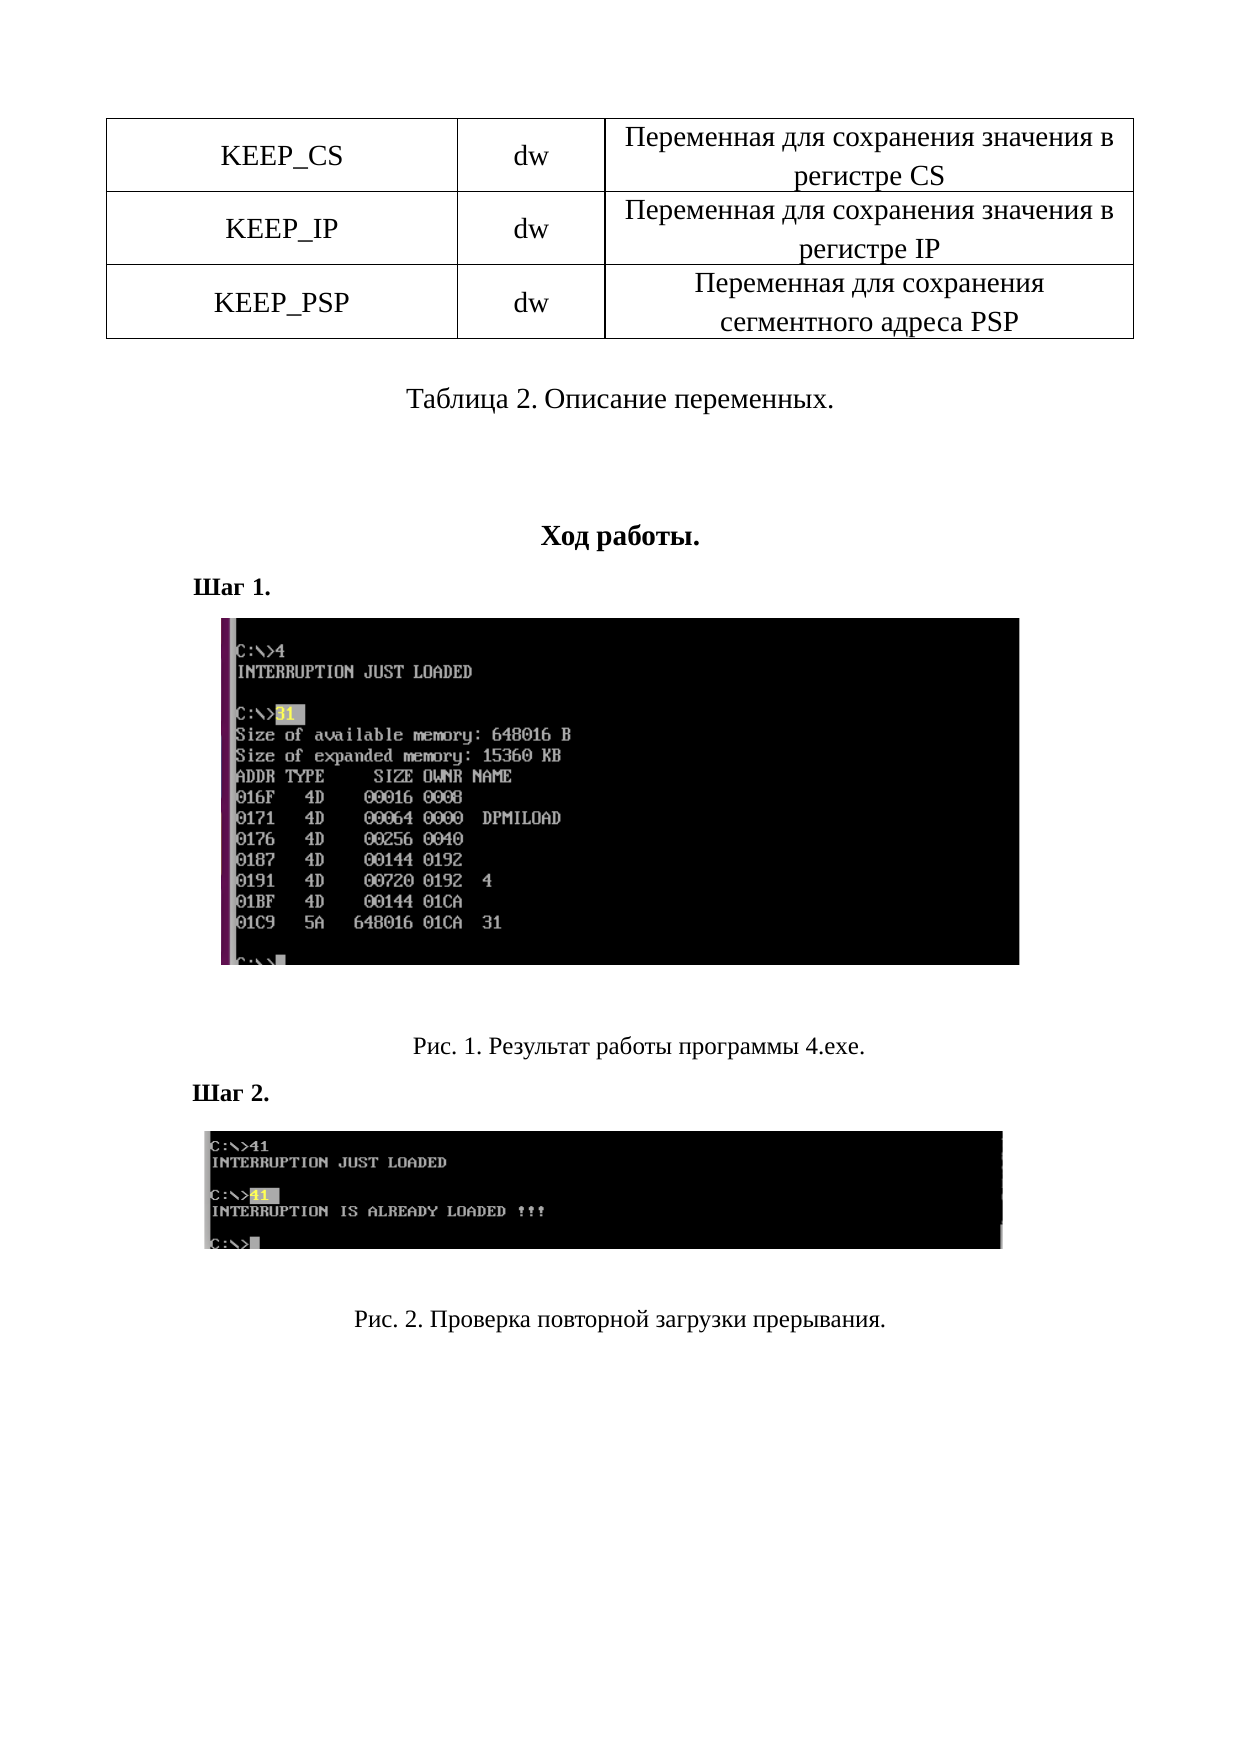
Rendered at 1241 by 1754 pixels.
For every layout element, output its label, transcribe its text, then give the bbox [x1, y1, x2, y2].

table_cell dw [458, 265, 604, 337]
text Таблица 2. Описание переменных. [118, 382, 1122, 415]
text Шаг 2. [118, 1074, 1122, 1108]
table_cell Переменная для сохранения значения в регистре CS [606, 119, 1133, 191]
picture [204, 1131, 318, 1217]
text Рис. 1. Результат работы программы 4.exe. [156, 1031, 1122, 1060]
text Рис. 2. Проверка повторной загрузки прерывания. [118, 1304, 1122, 1333]
table_cell Переменная для сохранения сегментного адреса PSP [606, 265, 1133, 337]
picture [221, 618, 281, 822]
table_cell KEEP_IP [107, 192, 457, 264]
table_cell KEEP_PSP [107, 265, 457, 337]
table_cell dw [458, 192, 604, 264]
table_cell dw [458, 119, 604, 191]
list Шаг 1. [156, 568, 1122, 602]
table_cell KEEP_CS [107, 119, 457, 191]
text Ход работы. [118, 518, 1122, 552]
table_cell Переменная для сохранения значения в регистре IP [606, 192, 1133, 264]
